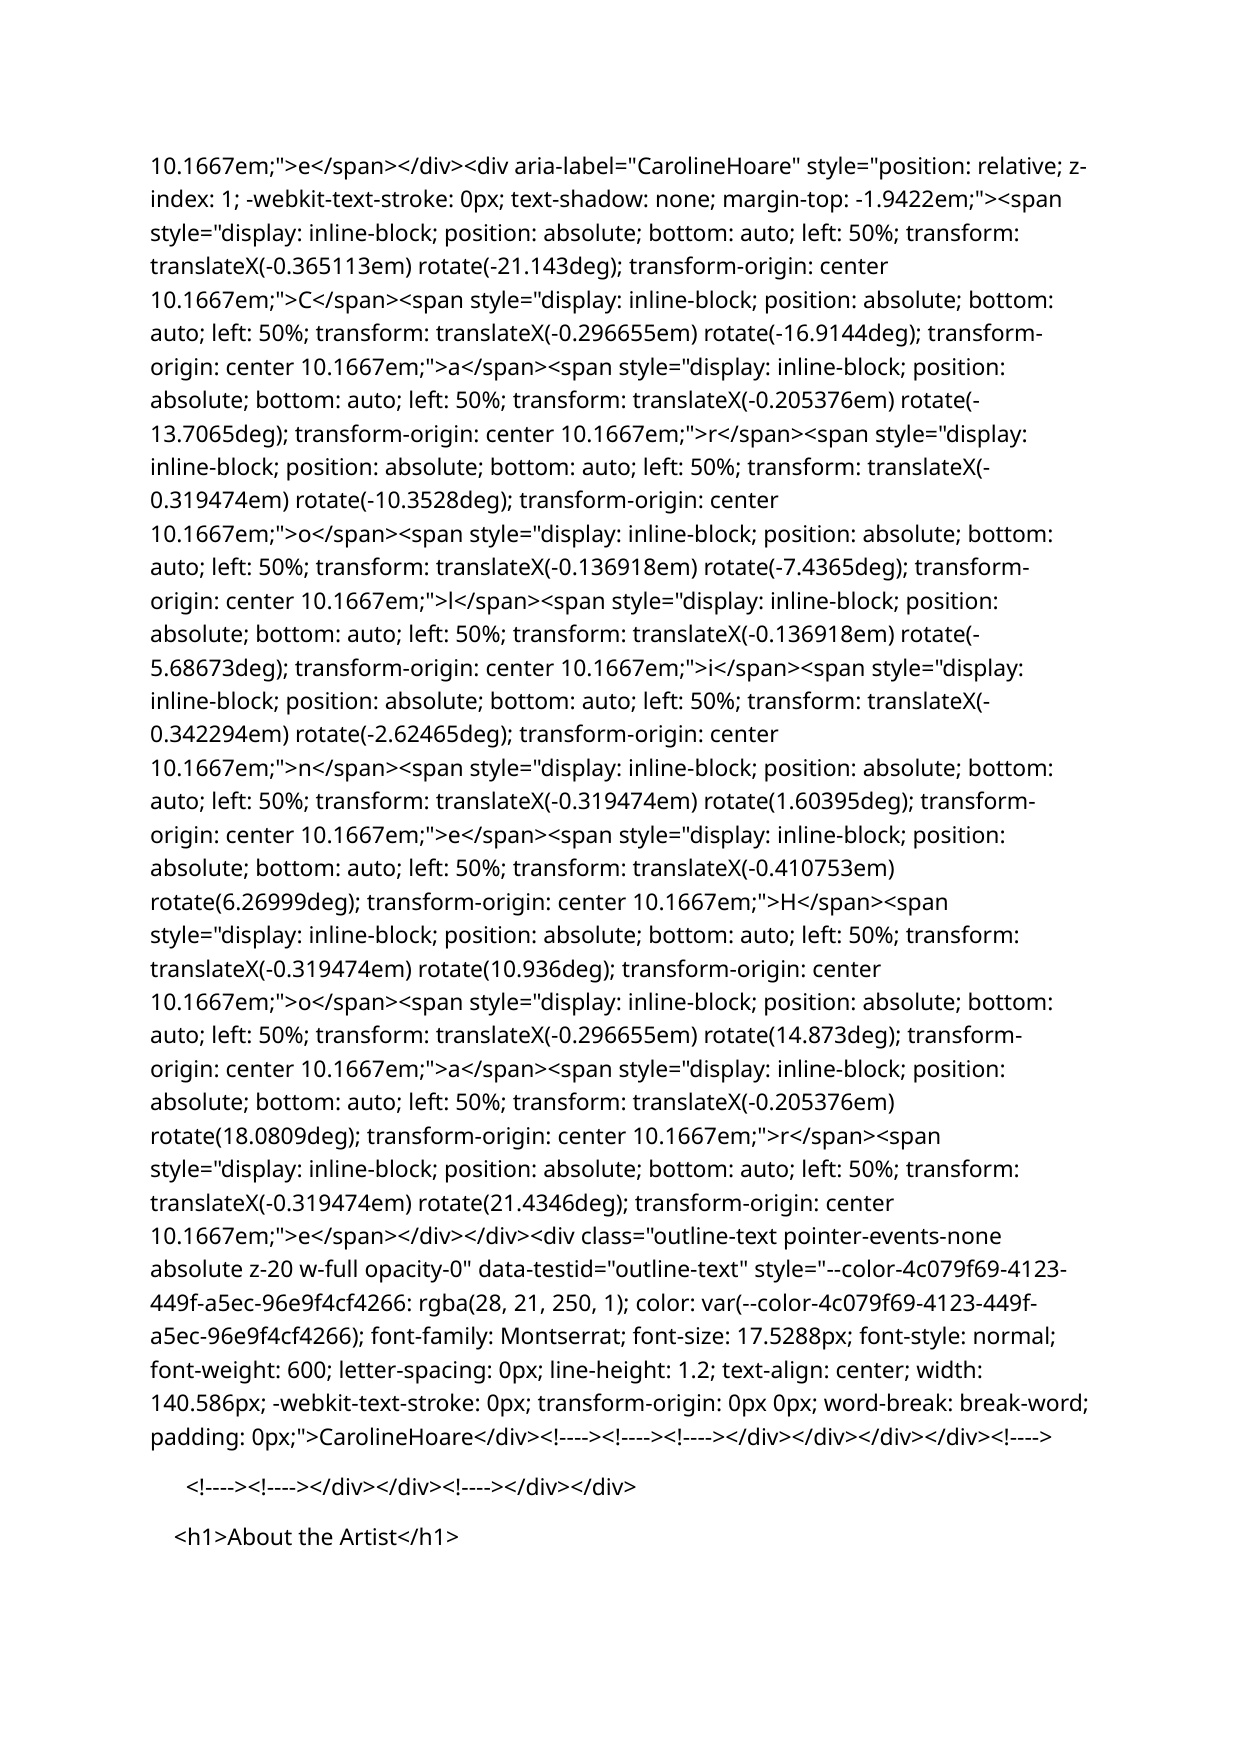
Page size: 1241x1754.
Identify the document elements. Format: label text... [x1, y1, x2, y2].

text <h1>About the Artist</h1> [150, 1521, 1090, 1552]
text <!----><!----></div></div><!----></div></div> [150, 1471, 1090, 1502]
text 10.1667em;">e</span></div><div aria-label="CarolineHoare" style="position: relative; z-index: 1; -webkit-text-stroke: 0px; text-shadow: none; margin-top: -1.9422em;"><span style="display: inline-block; position: absolute; bottom: auto; left: 50%; transform: translateX(-0.365113em) rotate(-21.143deg); transform-origin: center 10.1667em;">C</span><span style="display: inline-block; position: absolute; bottom: auto; left: 50%; transform: translateX(-0.296655em) rotate(-16.9144deg); transform-origin: center 10.1667em;">a</span><span style="display: inline-block; position: absolute; bottom: auto; left: 50%; transform: translateX(-0.205376em) rotate(-13.7065deg); transform-origin: center 10.1667em;">r</span><span style="display: inline-block; position: absolute; bottom: auto; left: 50%; transform: translateX(-0.319474em) rotate(-10.3528deg); transform-origin: center 10.1667em;">o</span><span style="display: inline-block; position: absolute; bottom: auto; left: 50%; transform: translateX(-0.136918em) rotate(-7.4365deg); transform-origin: center 10.1667em;">l</span><span style="display: inline-block; position: absolute; bottom: auto; left: 50%; transform: translateX(-0.136918em) rotate(-5.68673deg); transform-origin: center 10.1667em;">i</span><span style="display: inline-block; position: absolute; bottom: auto; left: 50%; transform: translateX(-0.342294em) rotate(-2.62465deg); transform-origin: center 10.1667em;">n</span><span style="display: inline-block; position: absolute; bottom: auto; left: 50%; transform: translateX(-0.319474em) rotate(1.60395deg); transform-origin: center 10.1667em;">e</span><span style="display: inline-block; position: absolute; bottom: auto; left: 50%; transform: translateX(-0.410753em) rotate(6.26999deg); transform-origin: center 10.1667em;">H</span><span style="display: inline-block; position: absolute; bottom: auto; left: 50%; transform: translateX(-0.319474em) rotate(10.936deg); transform-origin: center 10.1667em;">o</span><span style="display: inline-block; position: absolute; bottom: auto; left: 50%; transform: translateX(-0.296655em) rotate(14.873deg); transform-origin: center 10.1667em;">a</span><span style="display: inline-block; position: absolute; bottom: auto; left: 50%; transform: translateX(-0.205376em) rotate(18.0809deg); transform-origin: center 10.1667em;">r</span><span style="display: inline-block; position: absolute; bottom: auto; left: 50%; transform: translateX(-0.319474em) rotate(21.4346deg); transform-origin: center 10.1667em;">e</span></div></div><div class="outline-text pointer-events-none absolute z-20 w-full opacity-0" data-testid="outline-text" style="--color-4c079f69-4123-449f-a5ec-96e9f4cf4266: rgba(28, 21, 250, 1); color: var(--color-4c079f69-4123-449f-a5ec-96e9f4cf4266); font-family: Montserrat; font-size: 17.5288px; font-style: normal; font-weight: 600; letter-spacing: 0px; line-height: 1.2; text-align: center; width: 140.586px; -webkit-text-stroke: 0px; transform-origin: 0px 0px; word-break: break-word; padding: 0px;">CarolineHoare</div><!----><!----><!----></div></div></div></div><!----> [150, 150, 1090, 1452]
